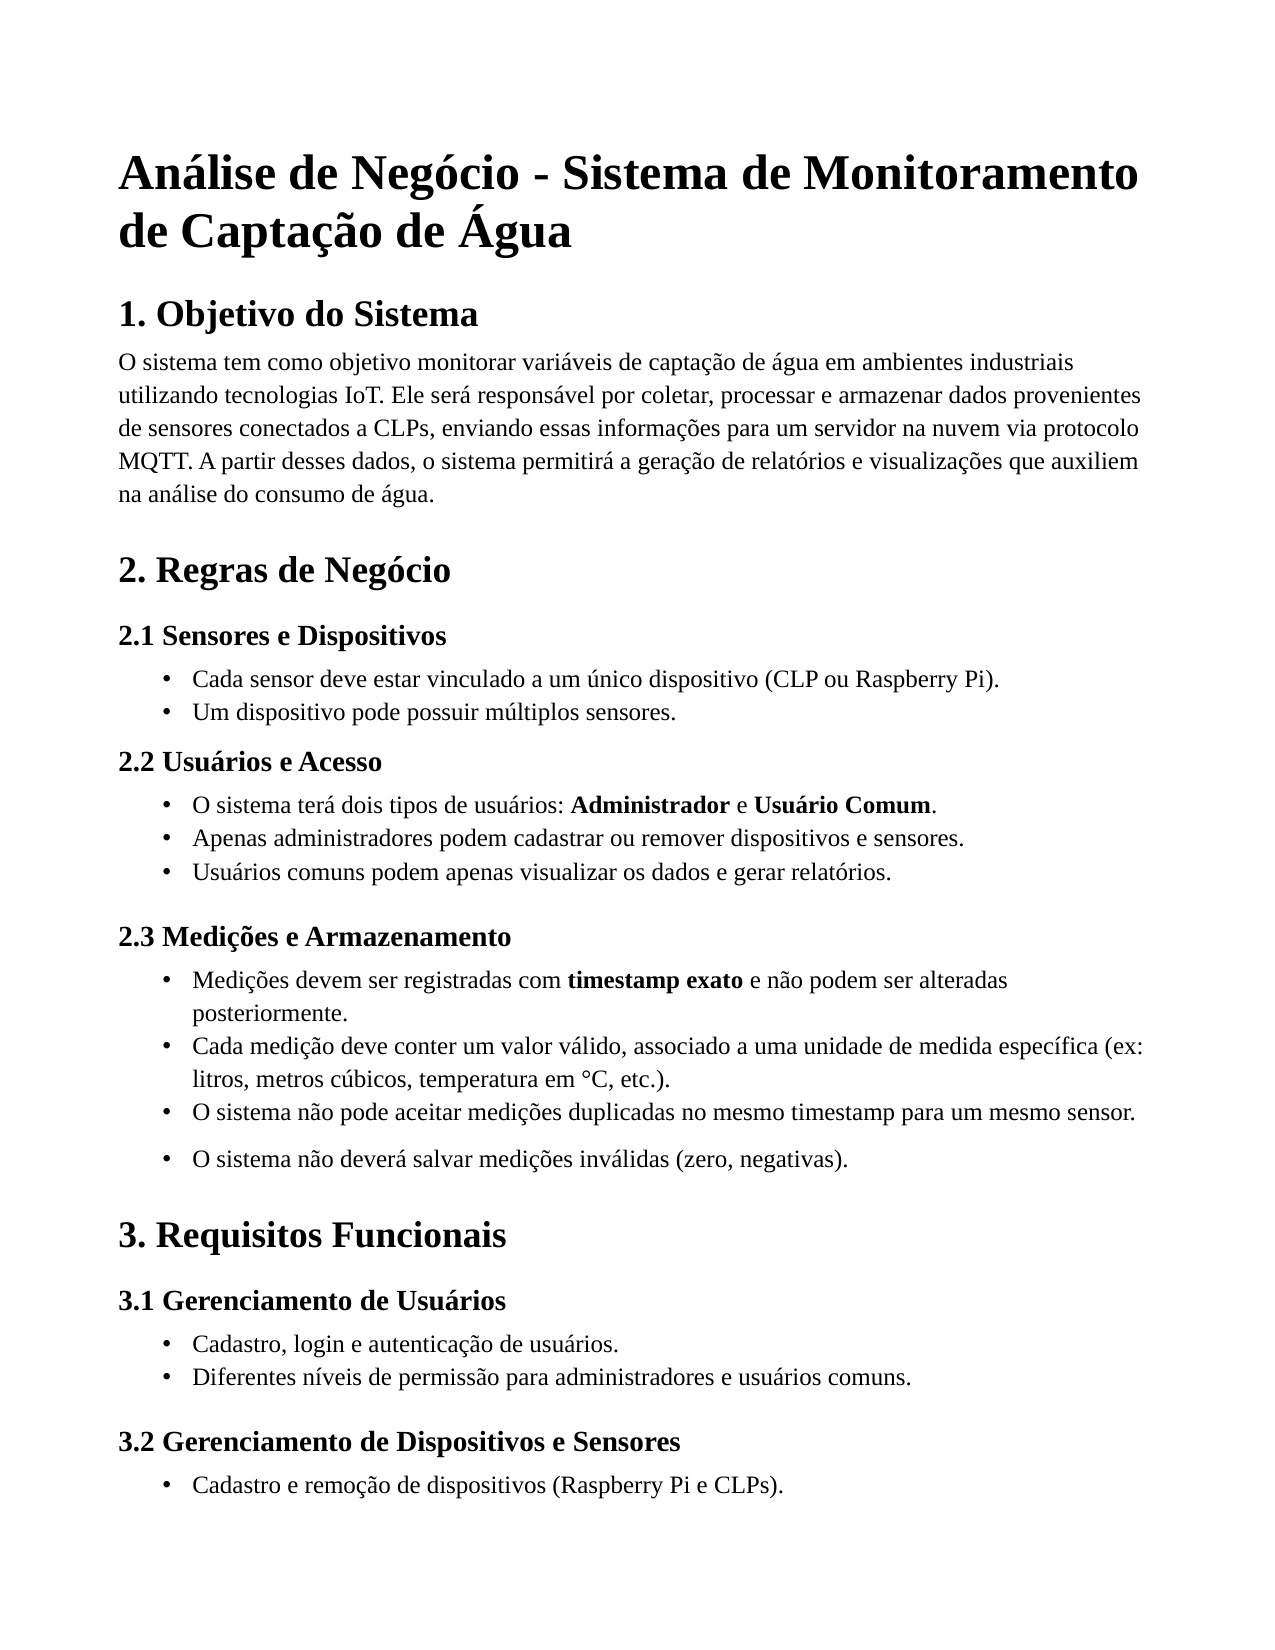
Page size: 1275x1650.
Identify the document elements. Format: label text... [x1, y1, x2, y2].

subtitle 1. Objetivo do Sistema [118, 291, 1157, 334]
text O sistema tem como objetivo monitorar variáveis de captação de água em ambientes industriais utilizando tecnologias IoT. Ele será responsável por coletar, processar e armazenar dados provenientes de sensores conectados a CLPs, enviando essas informações para um servidor na nuvem via protocolo MQTT. A partir desses dados, o sistema permitirá a geração de relatórios e visualizações que auxiliem na análise do consumo de água. [118, 347, 1157, 508]
subtitle 2.2 Usuários e Acesso [118, 744, 1157, 778]
list Diferentes níveis de permissão para administradores e usuários comuns. [162, 1362, 1157, 1391]
subtitle 3.1 Gerenciamento de Usuários [118, 1283, 1157, 1317]
list Medições devem ser registradas com timestamp exato e não podem ser alteradas posteriormente. [162, 965, 1157, 1027]
list Cada sensor deve estar vinculado a um único dispositivo (CLP ou Raspberry Pi). [162, 664, 1157, 693]
list Cadastro, login e autenticação de usuários. [162, 1329, 1157, 1358]
list Usuários comuns podem apenas visualizar os dados e gerar relatórios. [162, 857, 1157, 885]
list Um dispositivo pode possuir múltiplos sensores. [162, 697, 1157, 726]
list O sistema terá dois tipos de usuários: Administrador e Usuário Comum. [162, 791, 1157, 819]
subtitle 2.1 Sensores e Dispositivos [118, 618, 1157, 651]
list O sistema não pode aceitar medições duplicadas no mesmo timestamp para um mesmo sensor. [162, 1097, 1157, 1126]
list Cadastro e remoção de dispositivos (Raspberry Pi e CLPs). [162, 1470, 1157, 1499]
subtitle 3.2 Gerenciamento de Dispositivos e Sensores [118, 1424, 1157, 1458]
subtitle 2.3 Medições e Armazenamento [118, 919, 1157, 952]
list O sistema não deverá salvar medições inválidas (zero, negativas). [162, 1144, 1157, 1173]
list Cada medição deve conter um valor válido, associado a uma unidade de medida específica (ex: litros, metros cúbicos, temperatura em °C, etc.). [162, 1031, 1157, 1093]
subtitle Análise de Negócio - Sistema de Monitoramento de Captação de Água [118, 143, 1157, 258]
subtitle 3. Requisitos Funcionais [118, 1213, 1157, 1256]
list Apenas administradores podem cadastrar ou remover dispositivos e sensores. [162, 823, 1157, 852]
subtitle 2. Regras de Negócio [118, 548, 1157, 591]
